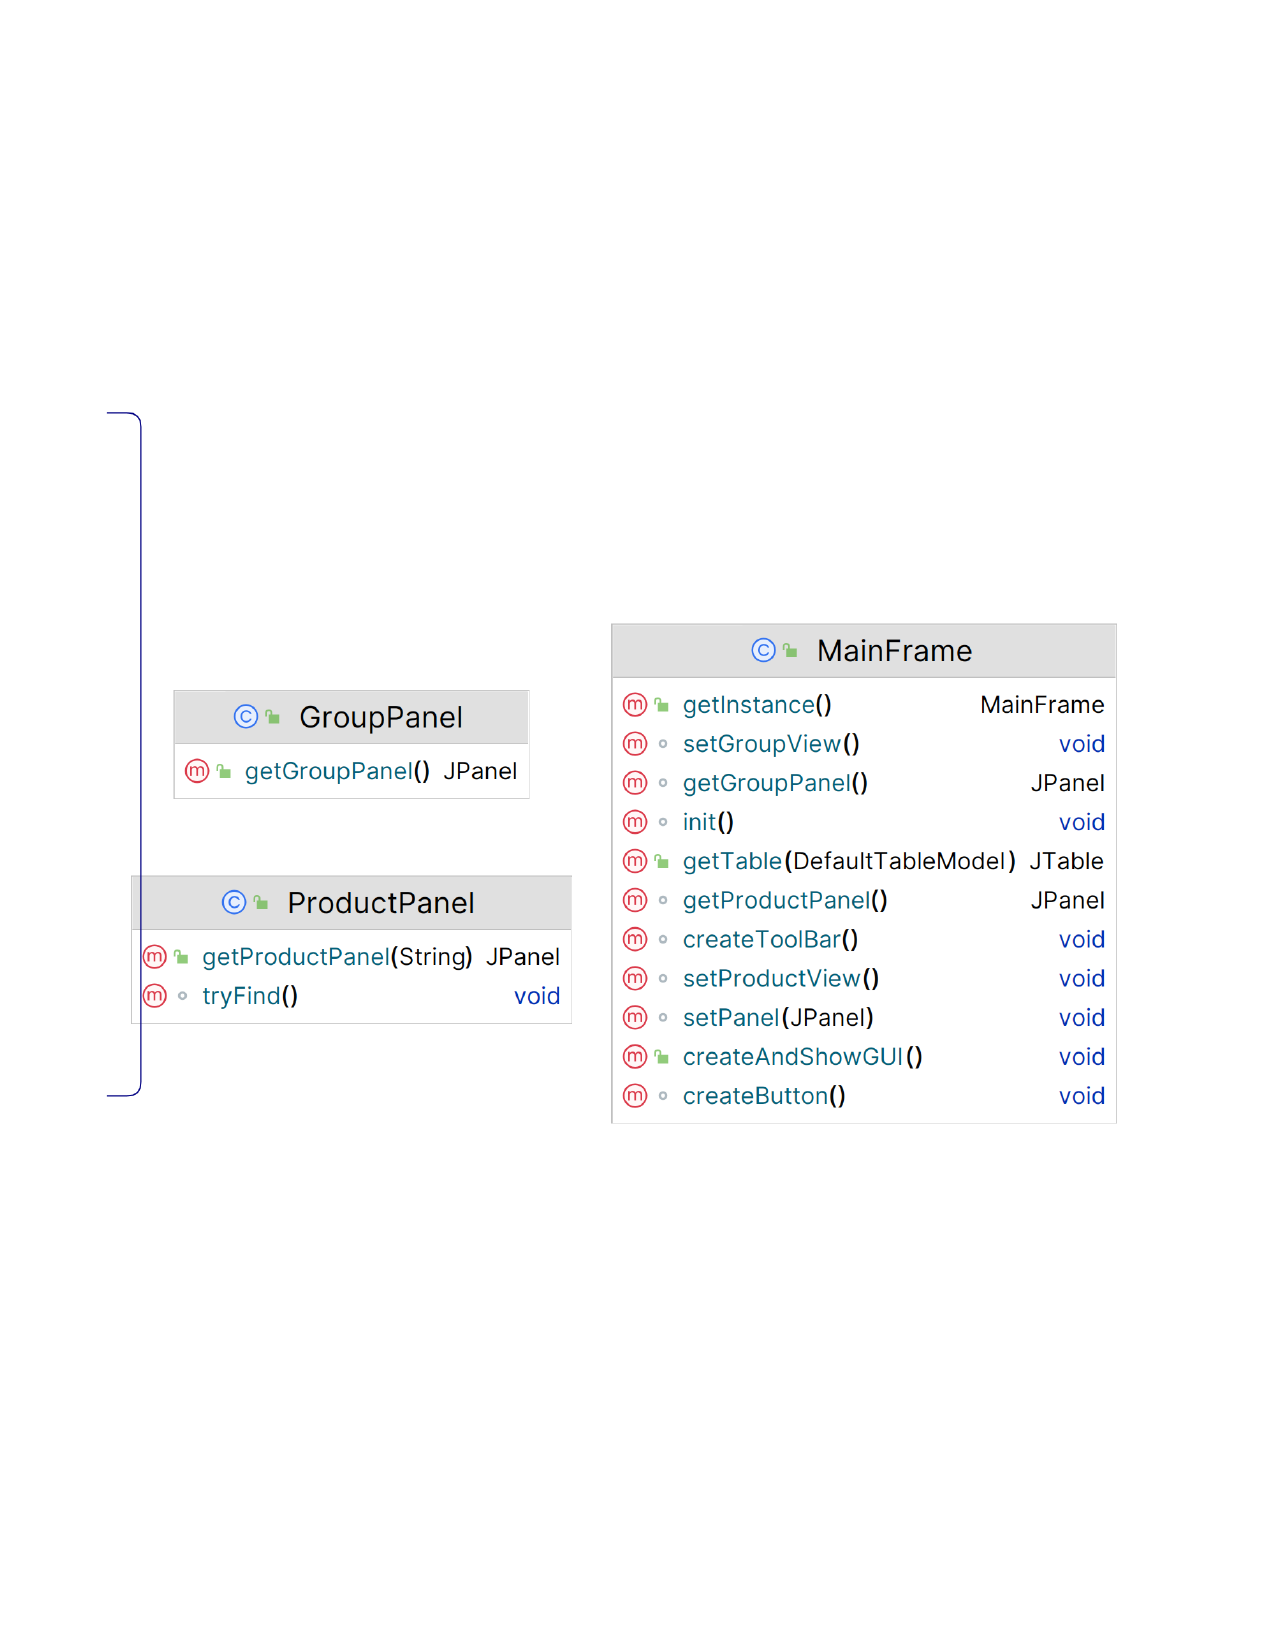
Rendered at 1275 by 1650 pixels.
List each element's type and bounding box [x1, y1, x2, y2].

picture [106, 237, 1146, 1487]
